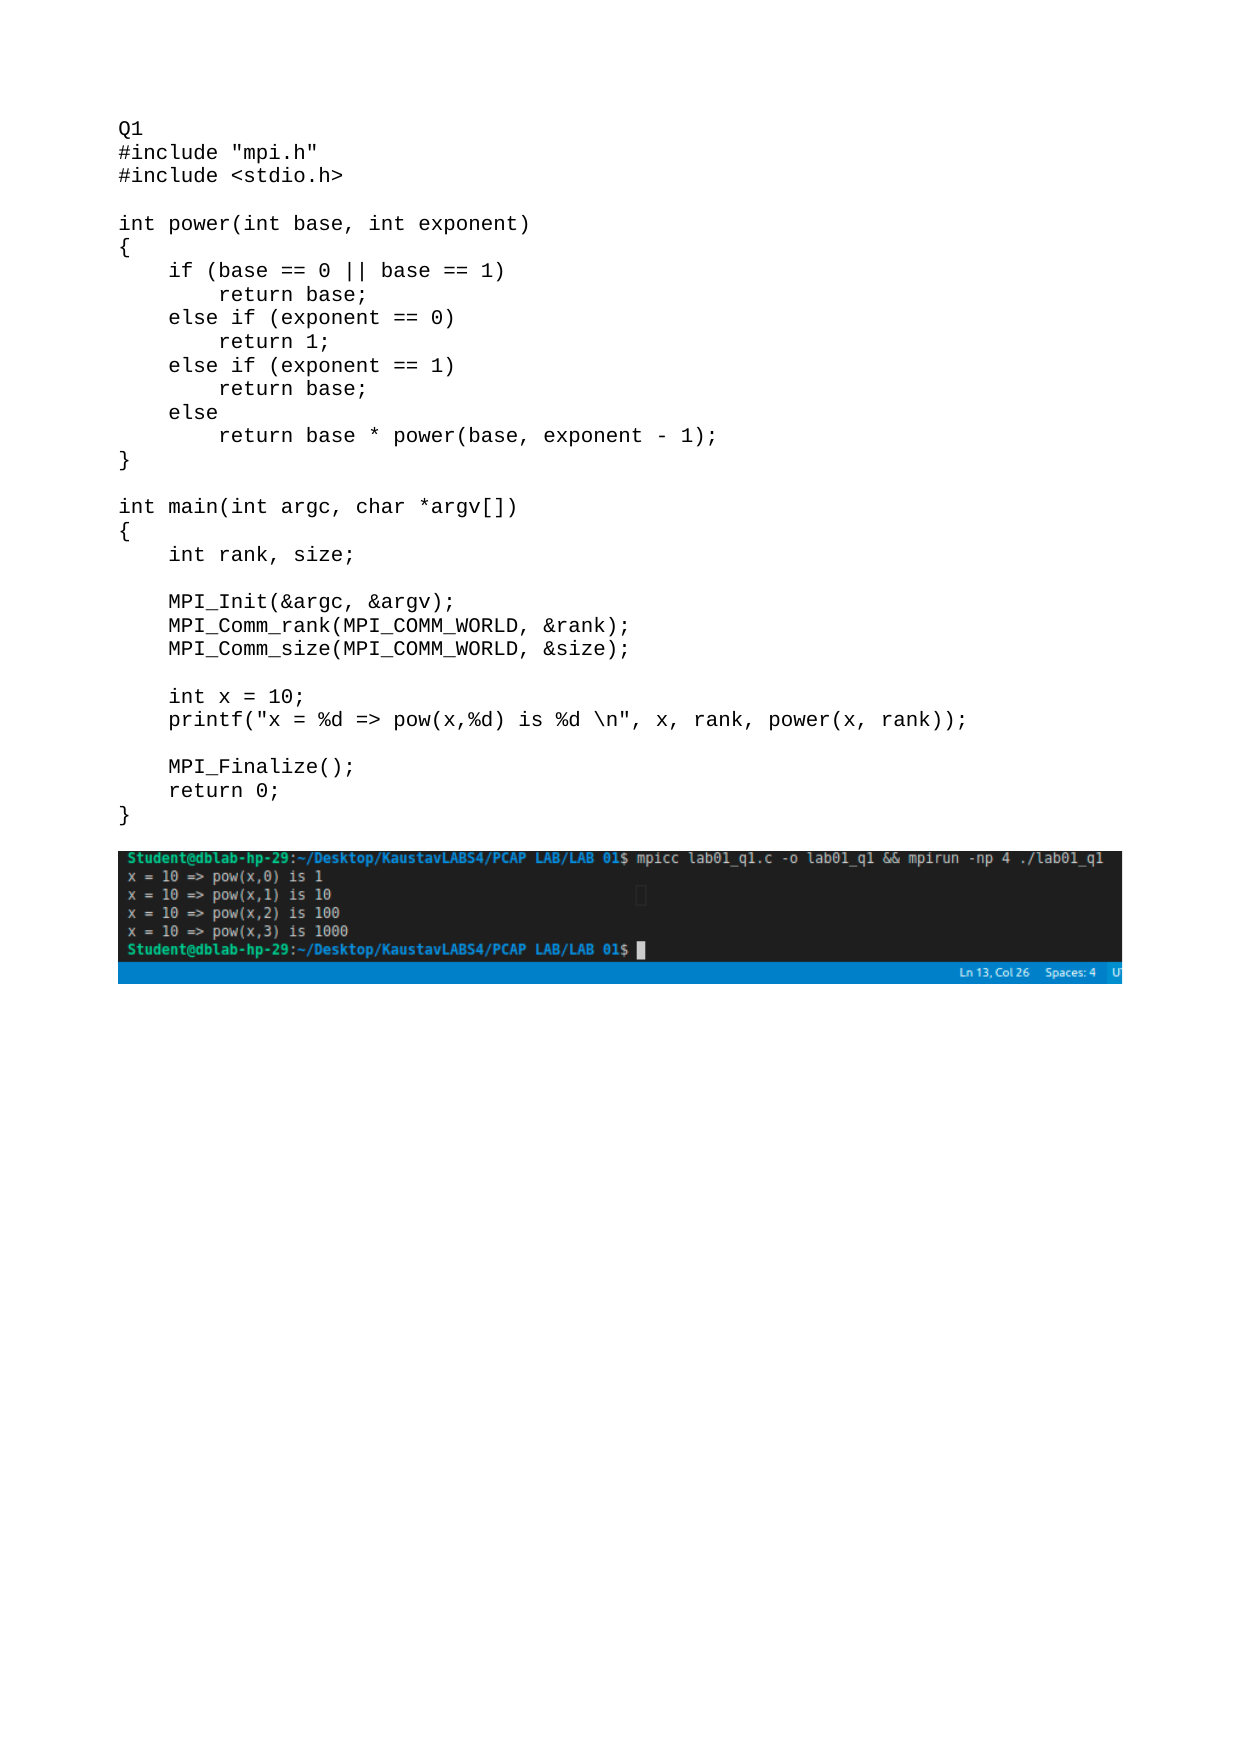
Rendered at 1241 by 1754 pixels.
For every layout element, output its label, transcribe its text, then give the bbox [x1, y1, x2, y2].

text return base; [118, 284, 1122, 307]
text MPI_Init(&argc, &argv); [118, 591, 1122, 615]
text Q1 [118, 118, 1122, 142]
text return base * power(base, exponent - 1); [118, 426, 1122, 449]
text MPI_Finalize(); [118, 757, 1122, 780]
text else if (exponent == 1) [118, 354, 1122, 378]
text } [118, 804, 1122, 827]
text MPI_Comm_size(MPI_COMM_WORLD, &size); [118, 638, 1122, 662]
text { [118, 520, 1122, 544]
text { [118, 236, 1122, 260]
text int main(int argc, char *argv[]) [118, 496, 1122, 520]
text MPI_Comm_rank(MPI_COMM_WORLD, &rank); [118, 615, 1122, 638]
text return 1; [118, 331, 1122, 354]
text #include <stdio.h> [118, 165, 1122, 189]
text printf("x = %d => pow(x,%d) is %d \n", x, rank, power(x, rank)); [118, 709, 1122, 733]
text return 0; [118, 780, 1122, 804]
text return base; [118, 378, 1122, 402]
text else [118, 402, 1122, 426]
text int power(int base, int exponent) [118, 213, 1122, 236]
text int rank, size; [118, 544, 1122, 567]
text int x = 10; [118, 686, 1122, 709]
text } [118, 449, 1122, 473]
text if (base == 0 || base == 1) [118, 260, 1122, 284]
text else if (exponent == 0) [118, 307, 1122, 331]
picture [118, 851, 1123, 984]
text #include "mpi.h" [118, 142, 1122, 165]
